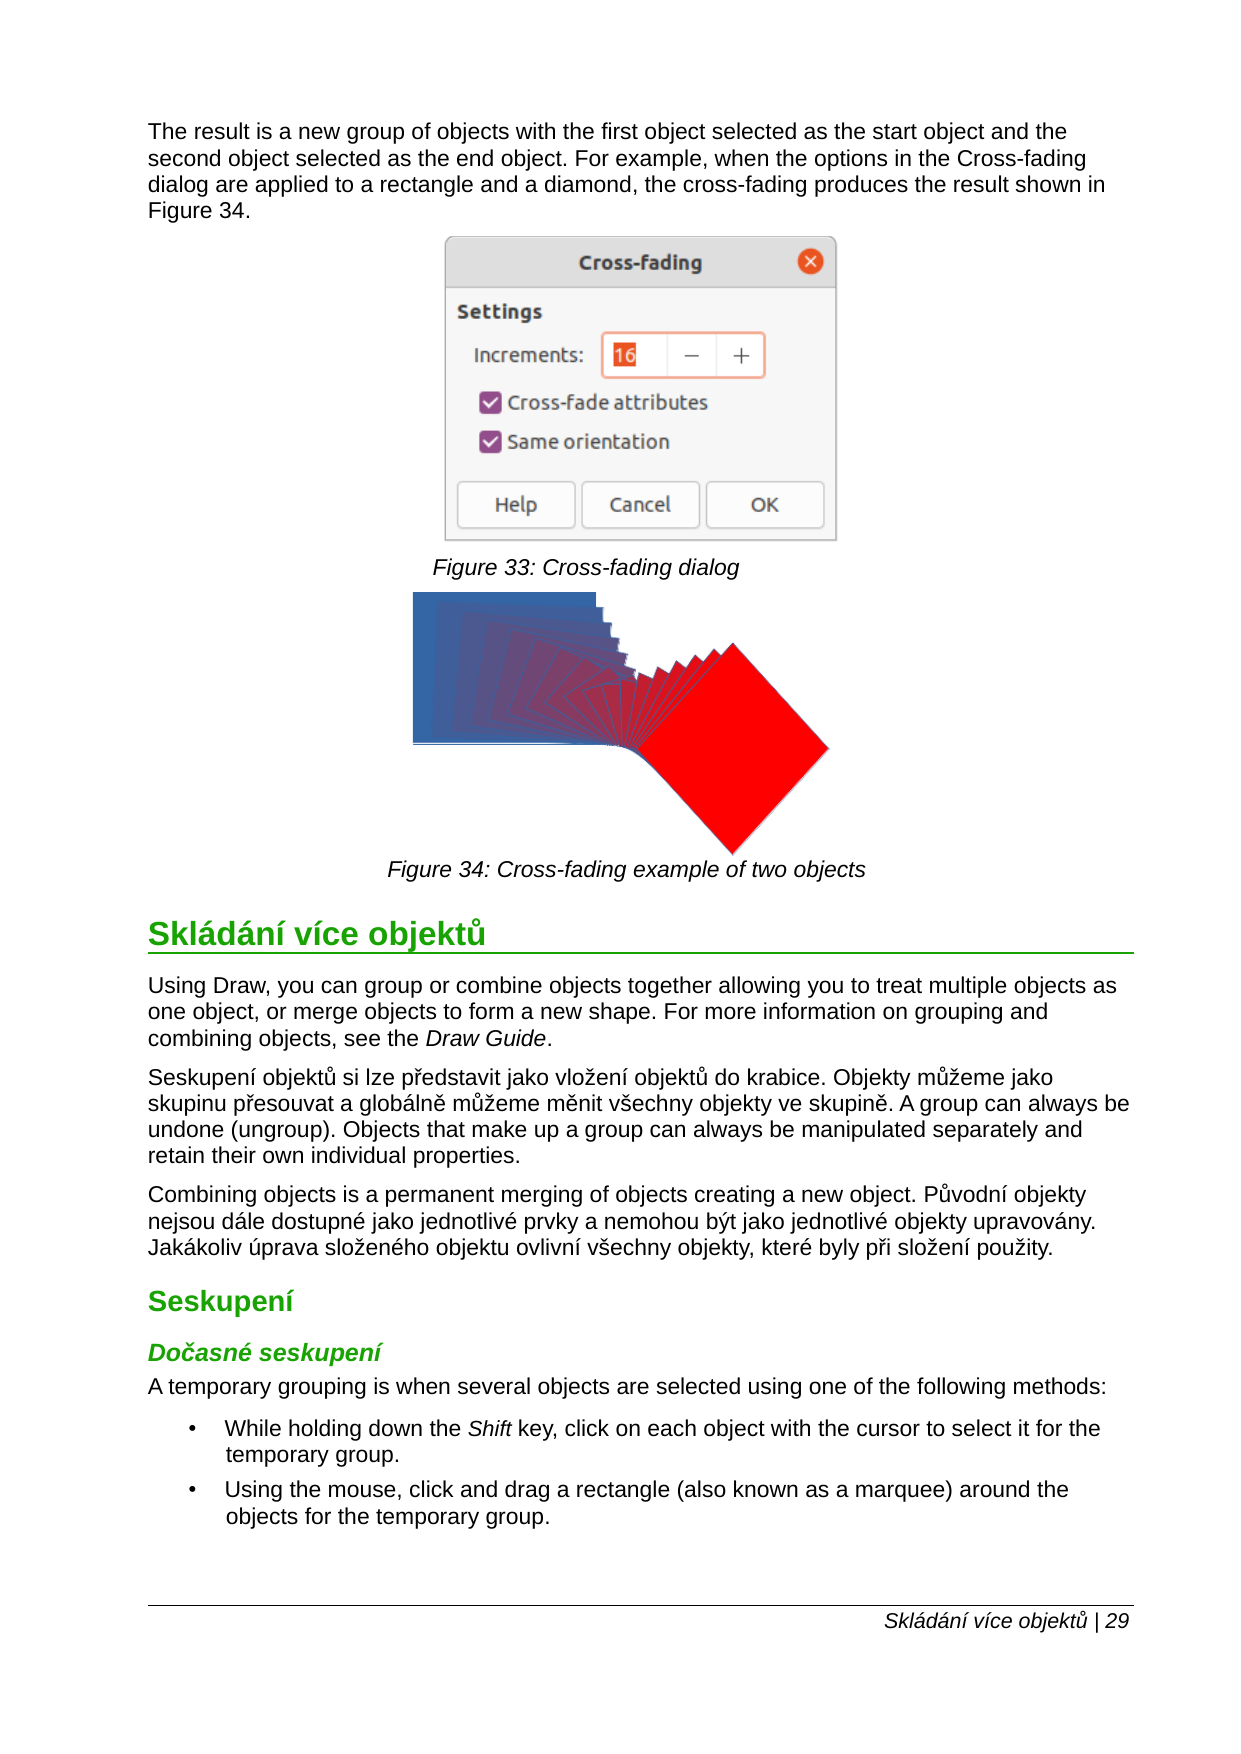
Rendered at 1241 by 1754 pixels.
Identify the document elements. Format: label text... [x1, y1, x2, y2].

text The result is a new group of objects with the first object selected as the start object and the second object selected as the end object. For example, when the options in the Cross-fading dialog are applied to a rectangle and a diamond, the cross-fading produces the result shown in Figure 34. [148, 118, 1134, 223]
text Using Draw, you can group or combine objects together allowing you to treat multiple objects as one object, or merge objects to form a new shape. For more information on grouping and combining objects, see the Draw Guide. [148, 972, 1134, 1051]
text Seskupení objektů si lze představit jako vložení objektů do krabice. Objekty můžeme jako skupinu přesouvat a globálně můžeme měnit všechny objekty ve skupině. A group can always be undone (ungroup). Objects that make up a group can always be manipulated separately and retain their own individual properties. [148, 1063, 1134, 1169]
subtitle Seskupení [148, 1284, 1134, 1318]
picture [432, 236, 850, 554]
subtitle Skládání více objektů [148, 914, 1134, 952]
text Combining objects is a permanent merging of objects creating a new object. Původní objekty nejsou dále dostupné jako jednotlivé prvky a nemohou být jako jednotlivé objekty upravovány. Jakákoliv úprava složeného objektu ovlivní všechny objekty, které byly při složení použity. [148, 1181, 1134, 1260]
list While holding down the Shift key, click on each object with the cursor to select it for the temporary group. [185, 1412, 1134, 1467]
text A temporary grouping is when several objects are selected using one of the following methods: [148, 1373, 1134, 1399]
picture [412, 592, 830, 856]
text Figure 34: Cross-fading example of two objects [387, 592, 895, 882]
text Figure 33: Cross-fading dialog [432, 554, 849, 580]
subtitle Dočasné seskupení [148, 1338, 1134, 1367]
list Using the mouse, click and drag a rectangle (also known as a marquee) around the objects for the temporary group. [185, 1473, 1134, 1532]
